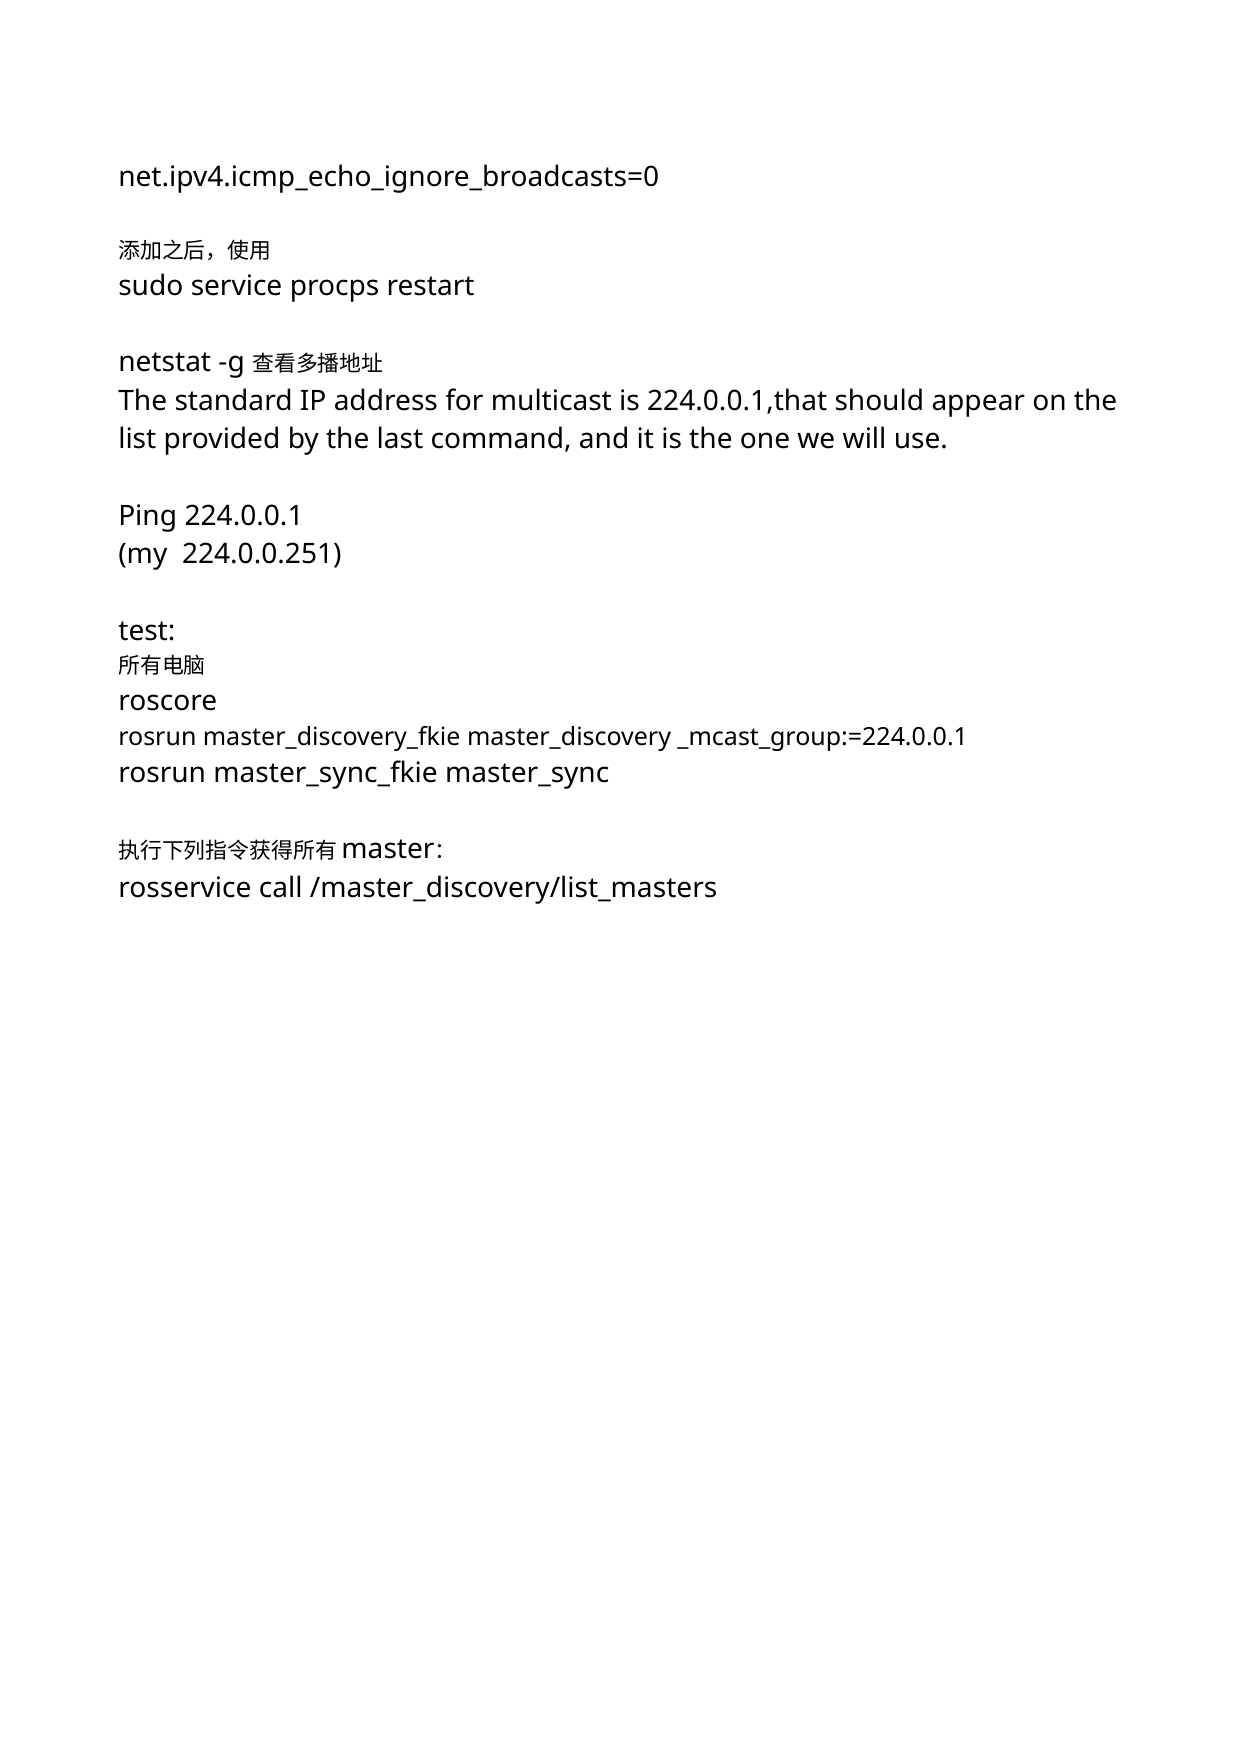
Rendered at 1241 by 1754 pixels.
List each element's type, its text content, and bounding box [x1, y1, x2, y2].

text 添加之后，使用 [118, 233, 1122, 265]
text rosservice call /master_discovery/list_masters [118, 867, 1122, 906]
text 所有电脑 [118, 648, 1122, 680]
text net.ipv4.icmp_echo_ignore_broadcasts=0 [118, 156, 1122, 195]
text rosrun master_discovery_fkie master_discovery _mcast_group:=224.0.0.1 [118, 718, 1122, 752]
text sudo service procps restart [118, 265, 1122, 303]
text netstat -g 查看多播地址 [118, 341, 1122, 380]
text The standard IP address for multicast is 224.0.0.1,that should appear on the list provided by the last command, and it is the one we will use. [118, 380, 1122, 456]
text 执行下列指令获得所有master： [118, 829, 1122, 867]
text roscore [118, 680, 1122, 718]
text rosrun master_sync_fkie master_sync [118, 752, 1122, 791]
text (my 224.0.0.251) [118, 533, 1122, 571]
text Ping 224.0.0.1 [118, 495, 1122, 533]
text test: [118, 610, 1122, 648]
